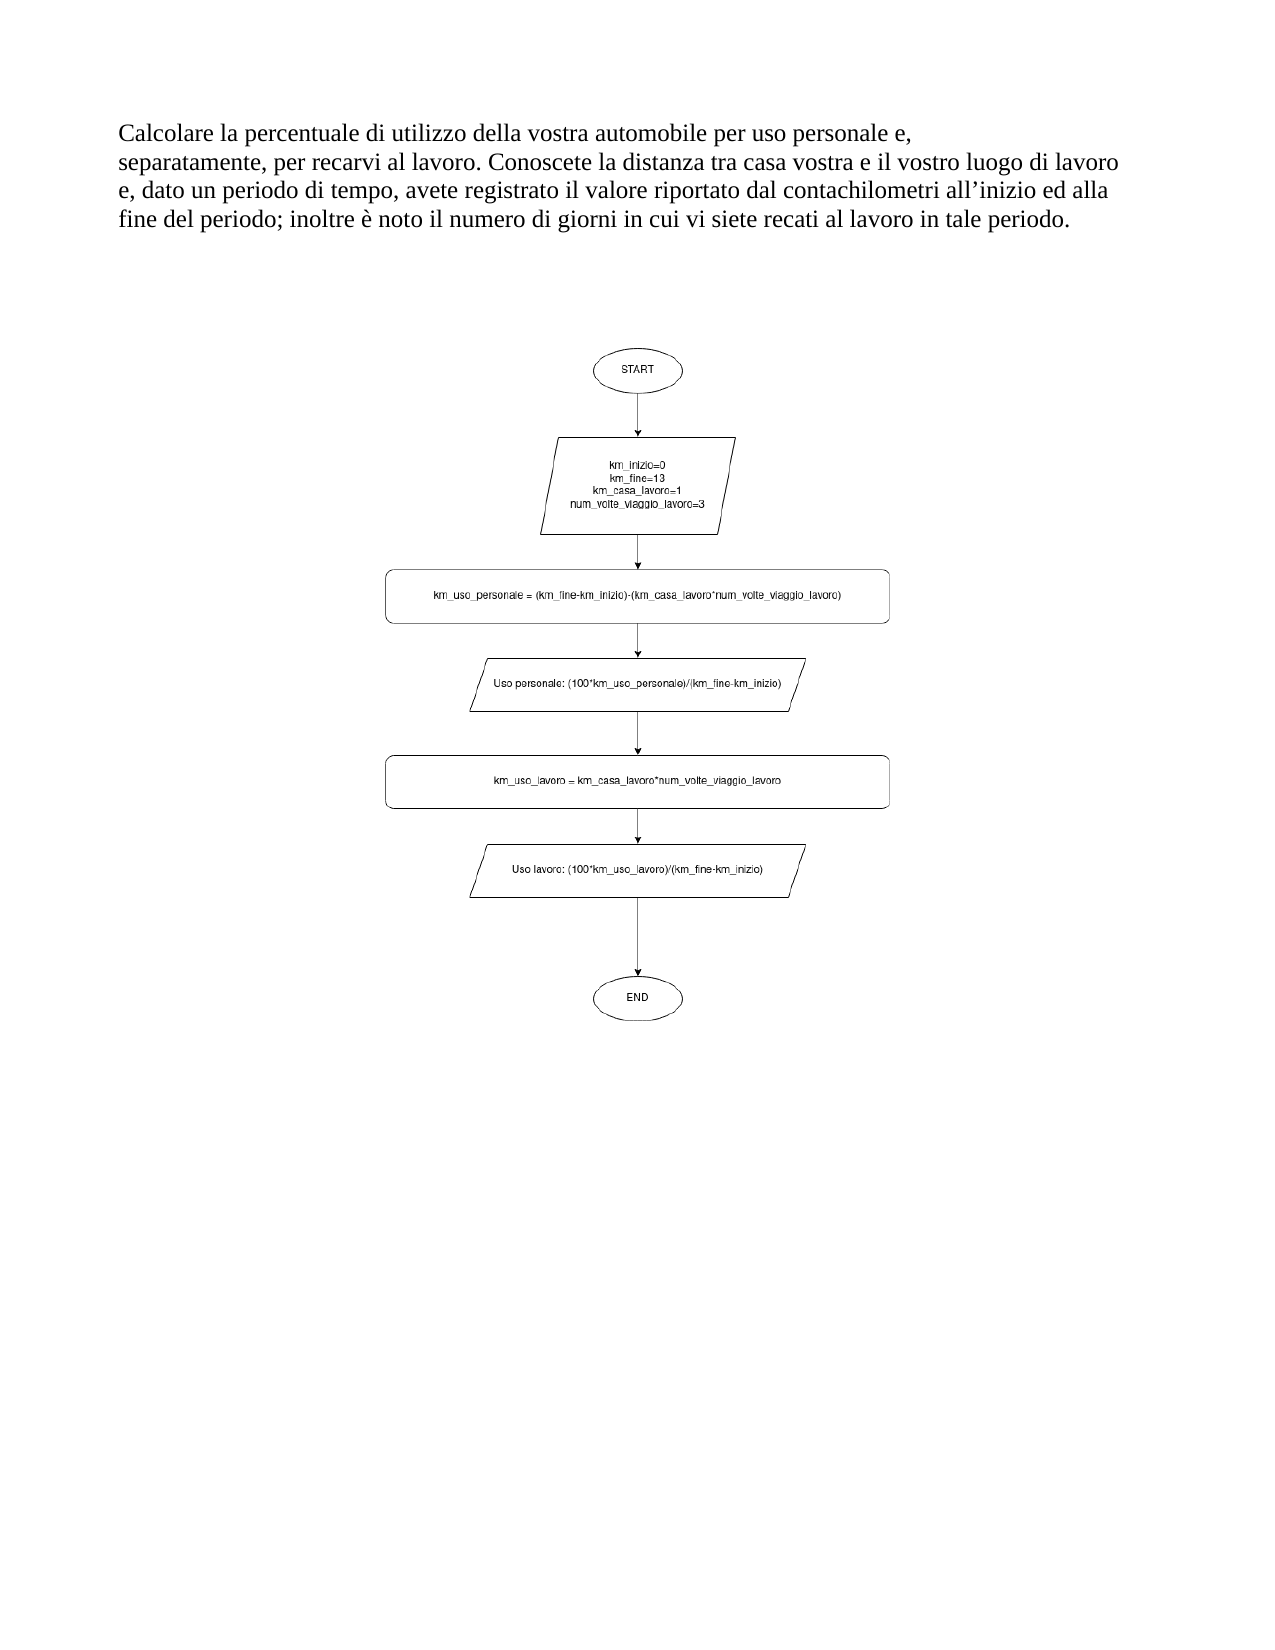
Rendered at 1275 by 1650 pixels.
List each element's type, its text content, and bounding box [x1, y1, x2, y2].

text Calcolare la percentuale di utilizzo della vostra automobile per uso personale e, [118, 118, 1157, 147]
text separatamente, per recarvi al lavoro. Conoscete la distanza tra casa vostra e il vostro luogo di lavoro [118, 147, 1157, 176]
text fine del periodo; inoltre è noto il numero di giorni in cui vi siete recati al lavoro in tale periodo. [118, 204, 1157, 233]
text e, dato un periodo di tempo, avete registrato il valore riportato dal contachilometri all’inizio ed alla [118, 176, 1157, 204]
picture [385, 348, 890, 1021]
